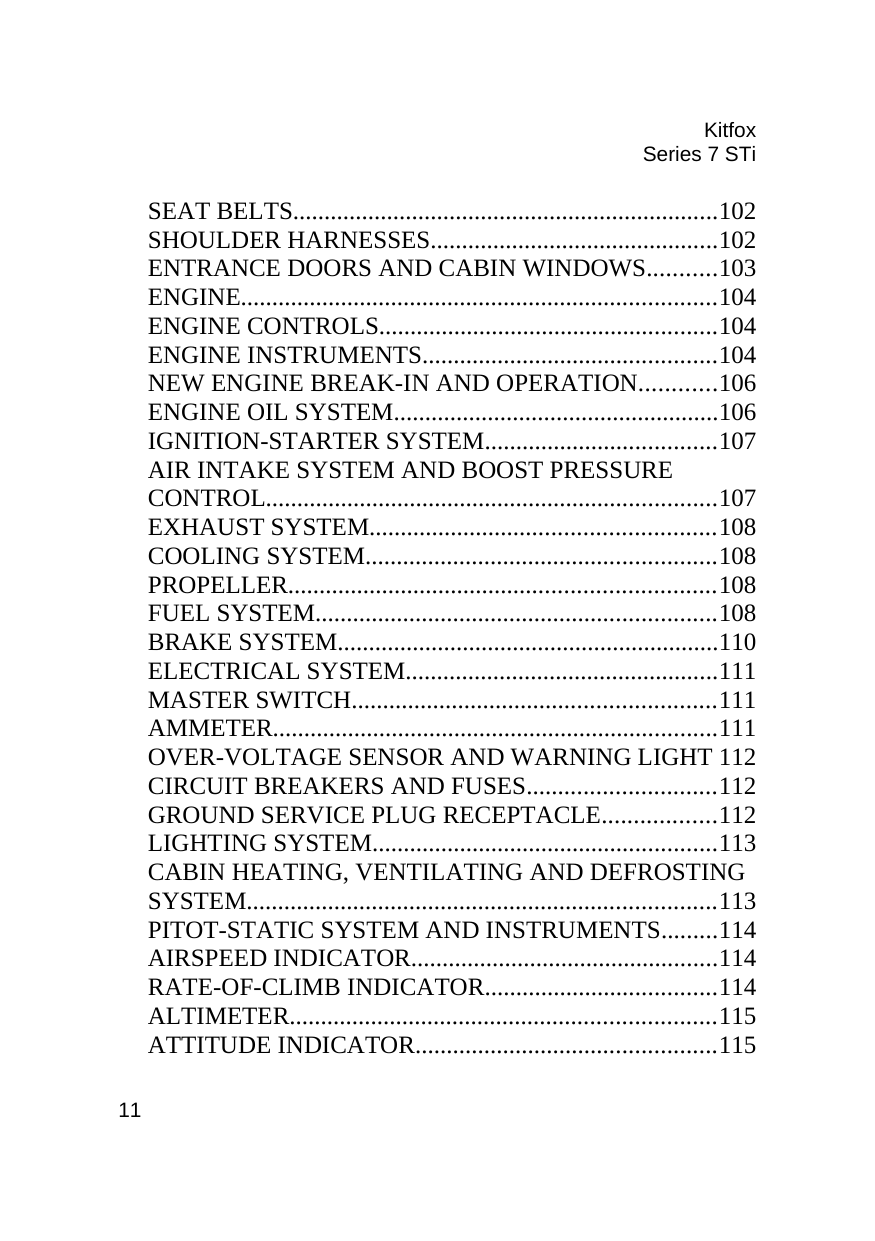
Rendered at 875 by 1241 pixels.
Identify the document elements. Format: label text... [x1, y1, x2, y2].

text ENGINE INSTRUMENTS 104 [148, 340, 756, 368]
text CIRCUIT BREAKERS AND FUSES 112 [148, 771, 756, 800]
text ENGINE CONTROLS 104 [148, 311, 756, 340]
text PITOT-STATIC SYSTEM AND INSTRUMENTS 114 [148, 915, 756, 943]
text MASTER SWITCH 111 [148, 685, 756, 713]
text ATTITUDE INDICATOR 115 [148, 1030, 756, 1058]
text BRAKE SYSTEM 110 [148, 627, 756, 656]
text OVER-VOLTAGE SENSOR AND WARNING LIGHT 112 [148, 742, 756, 771]
text AIRSPEED INDICATOR 114 [148, 943, 756, 972]
text ENGINE OIL SYSTEM 106 [148, 397, 756, 426]
text CABIN HEATING, VENTILATING AND DEFROSTING SYSTEM 113 [148, 857, 756, 915]
text COOLING SYSTEM 108 [148, 541, 756, 570]
text AMMETER 111 [148, 713, 756, 742]
text RATE-OF-CLIMB INDICATOR 114 [148, 972, 756, 1001]
text GROUND SERVICE PLUG RECEPTACLE 112 [148, 800, 756, 828]
text EXHAUST SYSTEM 108 [148, 512, 756, 541]
text LIGHTING SYSTEM 113 [148, 828, 756, 857]
text ELECTRICAL SYSTEM 111 [148, 656, 756, 685]
text AIR INTAKE SYSTEM AND BOOST PRESSURE CONTROL 107 [148, 455, 756, 512]
text IGNITION-STARTER SYSTEM 107 [148, 426, 756, 455]
text SHOULDER HARNESSES 102 [148, 225, 756, 253]
text SEAT BELTS 102 [148, 196, 756, 225]
text ALTIMETER 115 [148, 1001, 756, 1030]
text ENTRANCE DOORS AND CABIN WINDOWS 103 [148, 253, 756, 282]
text NEW ENGINE BREAK-IN AND OPERATION 106 [148, 368, 756, 397]
text PROPELLER 108 [148, 570, 756, 598]
text FUEL SYSTEM 108 [148, 598, 756, 627]
text ENGINE 104 [148, 282, 756, 311]
